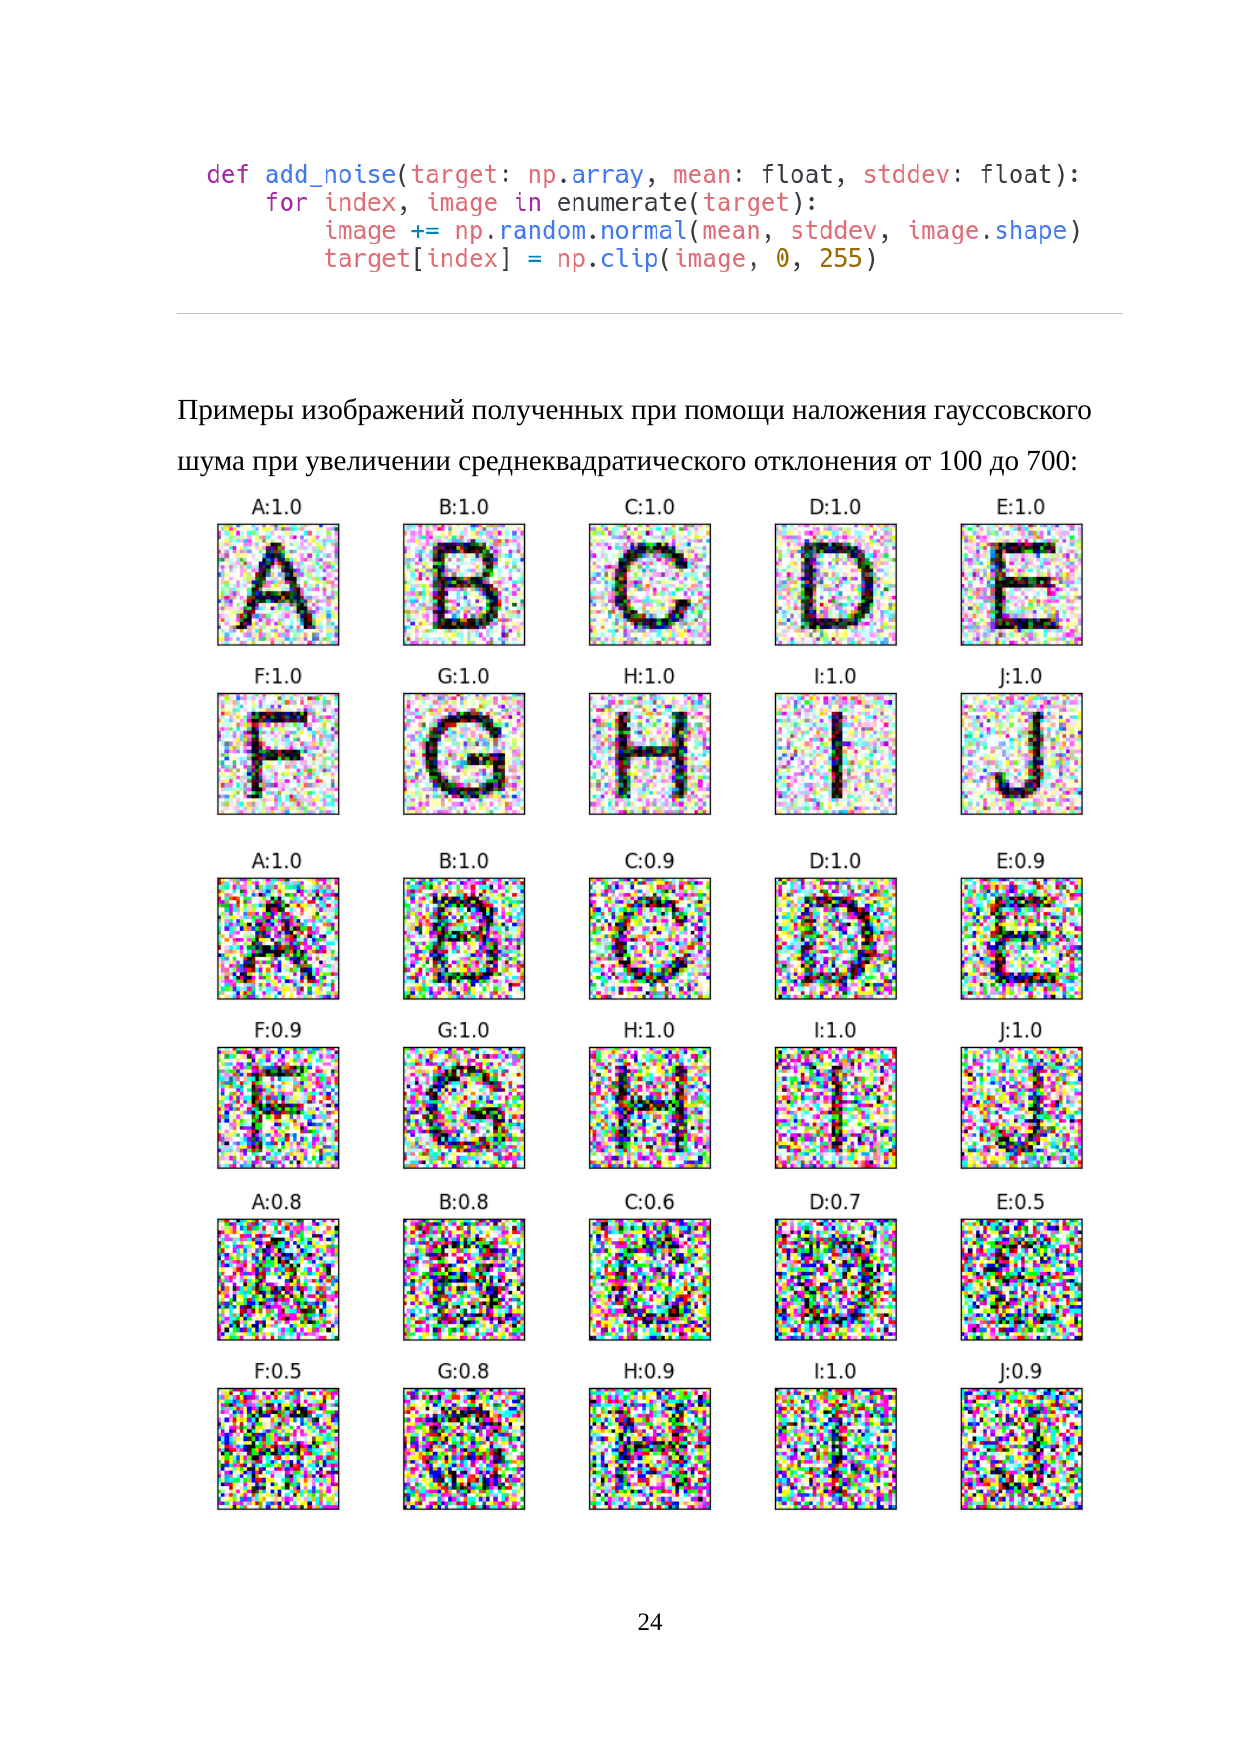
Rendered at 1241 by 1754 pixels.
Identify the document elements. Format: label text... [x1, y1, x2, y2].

picture [177, 480, 1123, 1530]
picture [177, 118, 1123, 314]
text Примеры изображений полученных при помощи наложения гауссовского шума при увеличении среднеквадратического отклонения от 100 до 700: [177, 392, 1122, 476]
